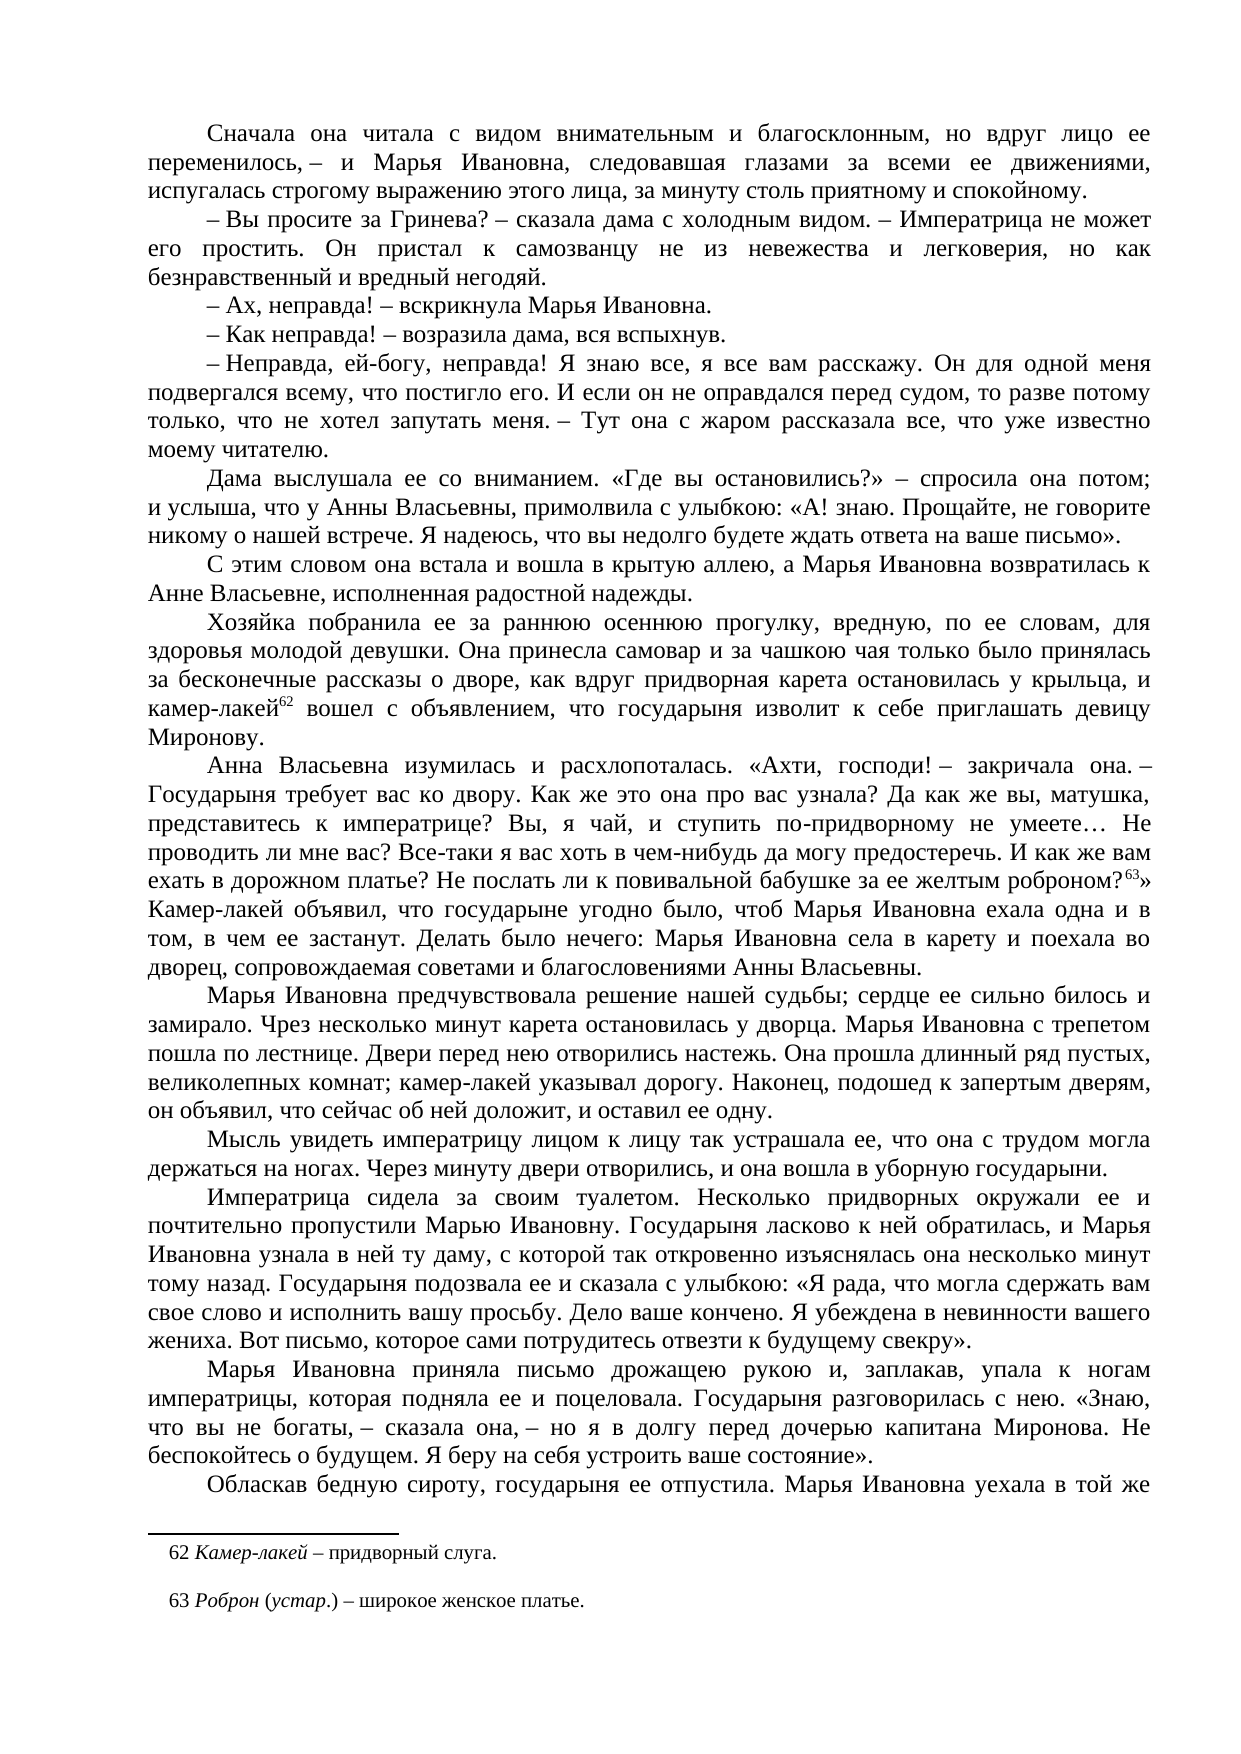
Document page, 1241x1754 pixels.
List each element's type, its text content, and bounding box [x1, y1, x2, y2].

text – Неправда, ей‑богу, неправда! Я знаю все, я все вам расскажу. Он для одной меня подвергался всему, что постигло его. И если он не оправдался перед судом, то разве потому только, что не хотел запутать меня. – Тут она с жаром рассказала все, что уже известно моему читателю. [148, 348, 1152, 463]
text С этим словом она встала и вошла в крытую аллею, а Марья Ивановна возвратилась к Анне Власьевне, исполненная радостной надежды. [148, 549, 1152, 607]
text Анна Власьевна изумилась и расхлопоталась. «Ахти, господи! – закричала она. – Государыня требует вас ко двору. Как же это она про вас узнала? Да как же вы, матушка, представитесь к императрице? Вы, я чай, и ступить по‑придворному не умеете… Не проводить ли мне вас? Все‑таки я вас хоть в чем‑нибудь да могу предостеречь. И как же вам ехать в дорожном платье? Не послать ли к повивальной бабушке за ее желтым роброном?» Камер‑лакей объявил, что государыне угодно было, чтоб Марья Ивановна ехала одна и в том, в чем ее застанут. Делать было нечего: Марья Ивановна села в карету и поехала во дворец, сопровождаемая советами и благословениями Анны Власьевны. [148, 751, 1152, 981]
text – Вы просите за Гринева? – сказала дама с холодным видом. – Императрица не может его простить. Он пристал к самозванцу не из невежества и легковерия, но как безнравственный и вредный негодяй. [148, 204, 1152, 291]
text Обласкав бедную сироту, государыня ее отпустила. Марья Ивановна уехала в той же [148, 1469, 1152, 1498]
text Марья Ивановна приняла письмо дрожащею рукою и, заплакав, упала к ногам императрицы, которая подняла ее и поцеловала. Государыня разговорилась с нею. «Знаю, что вы не богаты, – сказала она, – но я в долгу перед дочерью капитана Миронова. Не беспокойтесь о будущем. Я беру на себя устроить ваше состояние». [148, 1354, 1152, 1469]
text – Ах, неправда! – вскрикнула Марья Ивановна. [148, 291, 1152, 319]
text Императрица сидела за своим туалетом. Несколько придворных окружали ее и почтительно пропустили Марью Ивановну. Государыня ласково к ней обратилась, и Марья Ивановна узнала в ней ту даму, с которой так откровенно изъяснялась она несколько минут тому назад. Государыня подозвала ее и сказала с улыбкою: «Я рада, что могла сдержать вам свое слово и исполнить вашу просьбу. Дело ваше кончено. Я убеждена в невинности вашего жениха. Вот письмо, которое сами потрудитесь отвезти к будущему свекру». [148, 1182, 1152, 1354]
text Камер‑лакей – придворный слуга. [148, 1539, 1152, 1564]
text Роброн (устар.) – широкое женское платье. [148, 1588, 1152, 1612]
text Дама выслушала ее со вниманием. «Где вы остановились?» – спросила она потом; и услыша, что у Анны Власьевны, примолвила с улыбкою: «А! знаю. Прощайте, не говорите никому о нашей встрече. Я надеюсь, что вы недолго будете ждать ответа на ваше письмо». [148, 463, 1152, 549]
text – Как неправда! – возразила дама, вся вспыхнув. [148, 319, 1152, 348]
text Марья Ивановна предчувствовала решение нашей судьбы; сердце ее сильно билось и замирало. Чрез несколько минут карета остановилась у дворца. Марья Ивановна с трепетом пошла по лестнице. Двери перед нею отворились настежь. Она прошла длинный ряд пустых, великолепных комнат; камер‑лакей указывал дорогу. Наконец, подошед к запертым дверям, он объявил, что сейчас об ней доложит, и оставил ее одну. [148, 981, 1152, 1124]
text Мысль увидеть императрицу лицом к лицу так устрашала ее, что она с трудом могла держаться на ногах. Через минуту двери отворились, и она вошла в уборную государыни. [148, 1124, 1152, 1182]
text Сначала она читала с видом внимательным и благосклонным, но вдруг лицо ее переменилось, – и Марья Ивановна, следовавшая глазами за всеми ее движениями, испугалась строгому выражению этого лица, за минуту столь приятному и спокойному. [148, 118, 1152, 204]
text Хозяйка побранила ее за раннюю осеннюю прогулку, вредную, по ее словам, для здоровья молодой девушки. Она принесла самовар и за чашкою чая только было принялась за бесконечные рассказы о дворе, как вдруг придворная карета остановилась у крыльца, и камер‑лакей вошел с объявлением, что государыня изволит к себе приглашать девицу Миронову. [148, 607, 1152, 751]
